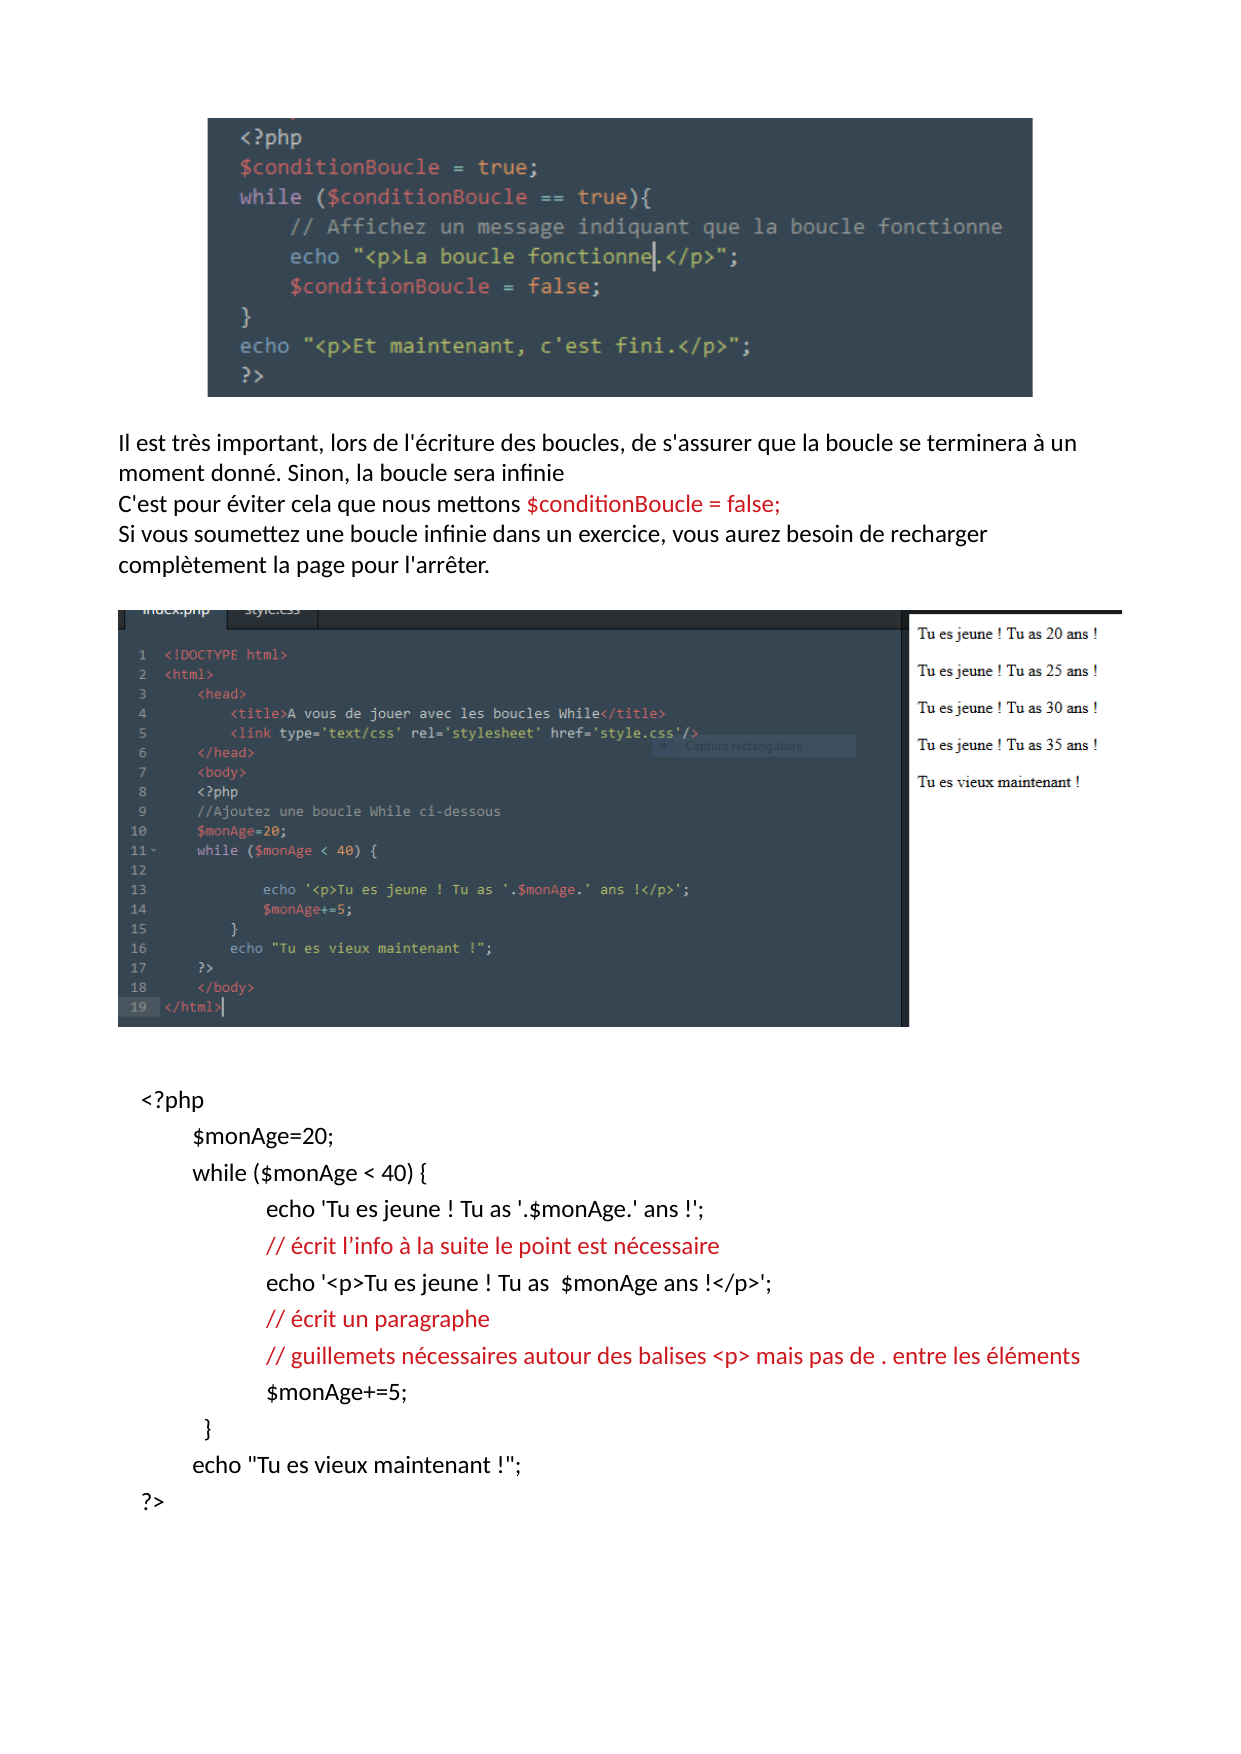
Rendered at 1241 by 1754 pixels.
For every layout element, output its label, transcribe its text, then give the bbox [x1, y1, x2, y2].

text echo "Tu es vieux maintenant !"; [118, 1449, 1122, 1480]
picture [207, 118, 1033, 397]
text Il est très important, lors de l'écriture des boucles, de s'assurer que la boucle se terminera à un moment donné. Sinon, la boucle sera infinie [118, 427, 1122, 488]
text C'est pour éviter cela que nous mettons $conditionBoucle = false; [118, 488, 1122, 518]
text $monAge=20; [118, 1120, 1122, 1151]
text <?php [118, 1084, 1122, 1114]
text while ($monAge < 40) { [118, 1157, 1122, 1187]
text // écrit l’info à la suite le point est nécessaire [118, 1230, 1122, 1261]
picture [118, 610, 1123, 1027]
text echo 'Tu es jeune ! Tu as '.$monAge.' ans !'; [118, 1193, 1122, 1224]
text $monAge+=5; [118, 1376, 1122, 1407]
text } [118, 1413, 1122, 1443]
text // écrit un paragraphe [118, 1303, 1122, 1334]
text // guillemets nécessaires autour des balises <p> mais pas de . entre les éléments [118, 1340, 1122, 1370]
text echo '<p>Tu es jeune ! Tu as $monAge ans !</p>'; [118, 1267, 1122, 1297]
text ?> [118, 1486, 1122, 1517]
text Si vous soumettez une boucle infinie dans un exercice, vous aurez besoin de recharger complètement la page pour l'arrêter. [118, 518, 1122, 579]
